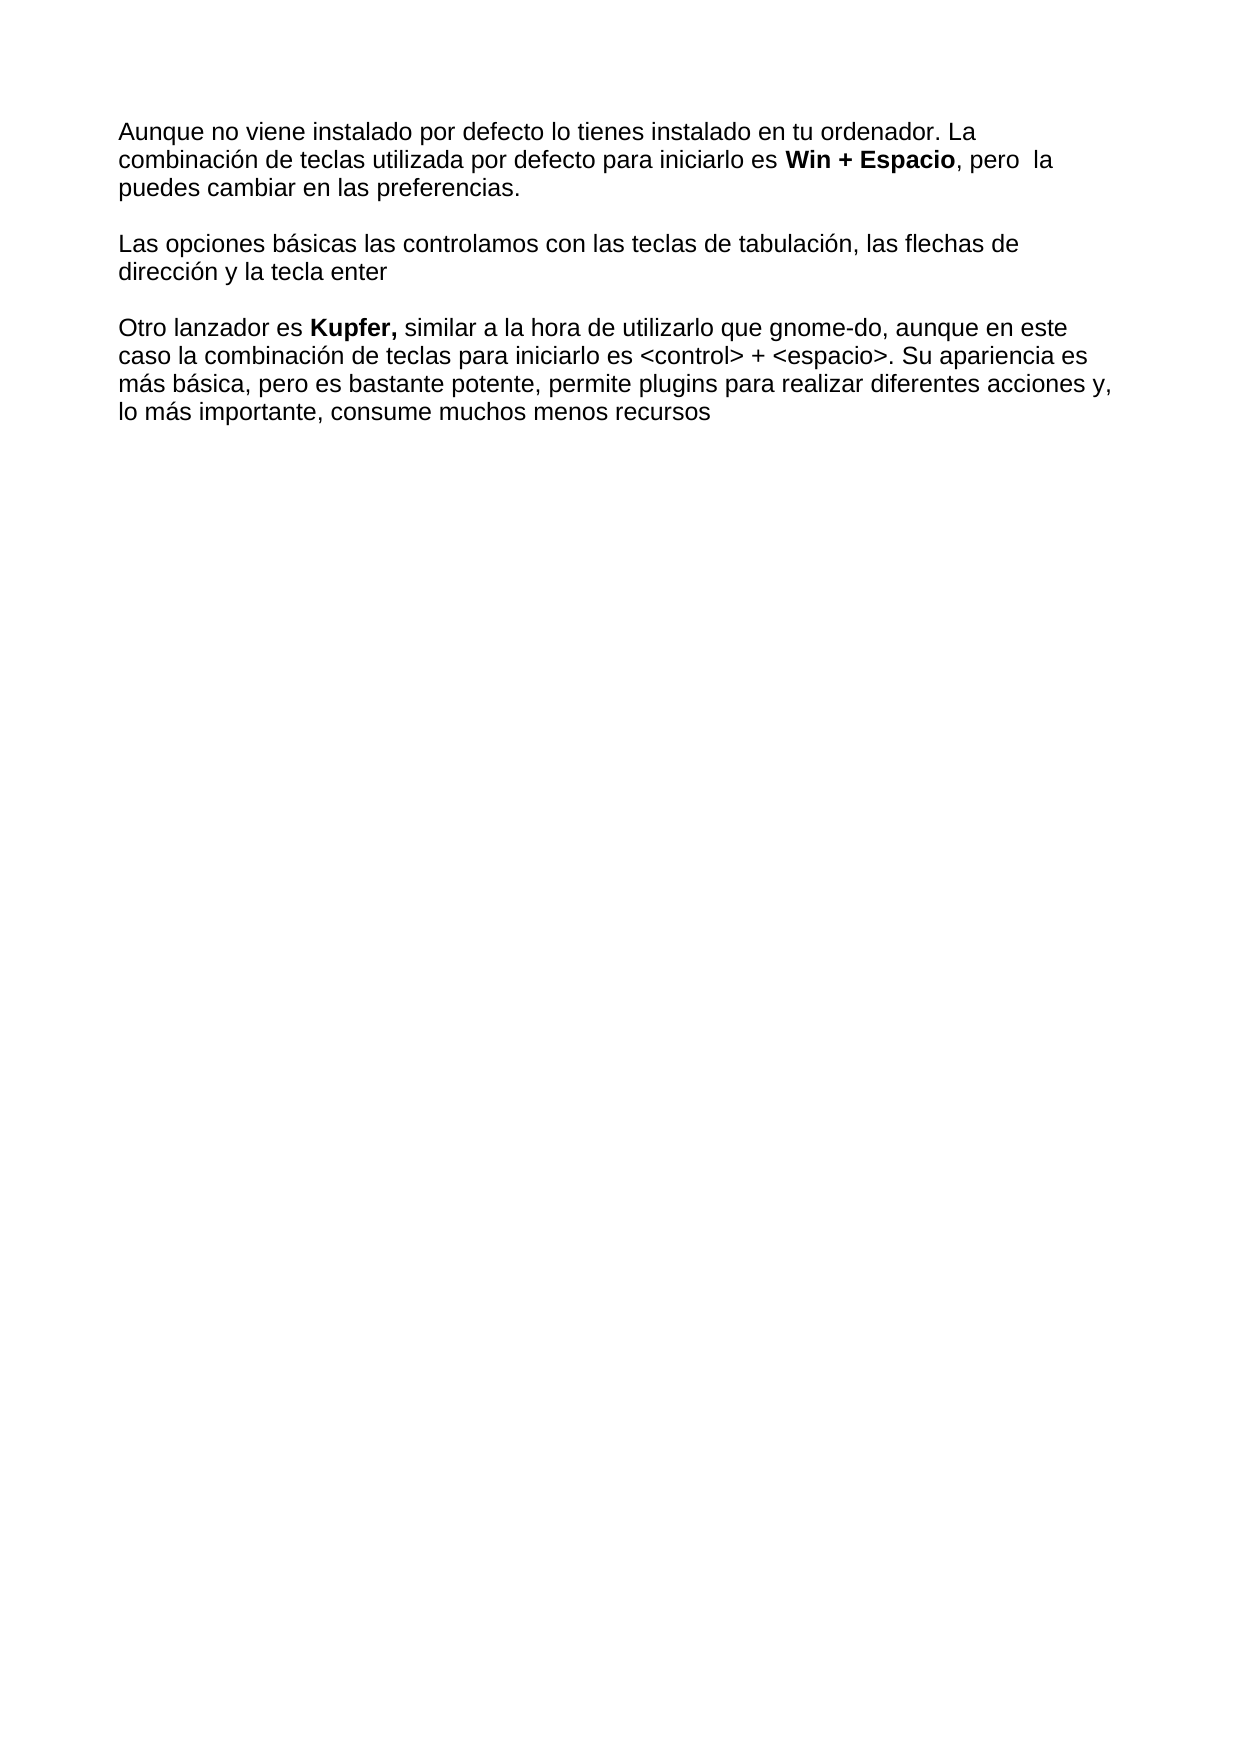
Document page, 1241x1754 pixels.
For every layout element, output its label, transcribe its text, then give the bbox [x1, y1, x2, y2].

text Otro lanzador es Kupfer, similar a la hora de utilizarlo que gnome-do, aunque en este caso la combinación de teclas para iniciarlo es <control> + <espacio>. Su apariencia es más básica, pero es bastante potente, permite plugins para realizar diferentes acciones y, lo más importante, consume muchos menos recursos [118, 313, 1122, 425]
text Las opciones básicas las controlamos con las teclas de tabulación, las flechas de dirección y la tecla enter [118, 230, 1122, 286]
text Aunque no viene instalado por defecto lo tienes instalado en tu ordenador. La combinación de teclas utilizada por defecto para iniciarlo es Win + Espacio, pero la puedes cambiar en las preferencias. [118, 118, 1122, 202]
